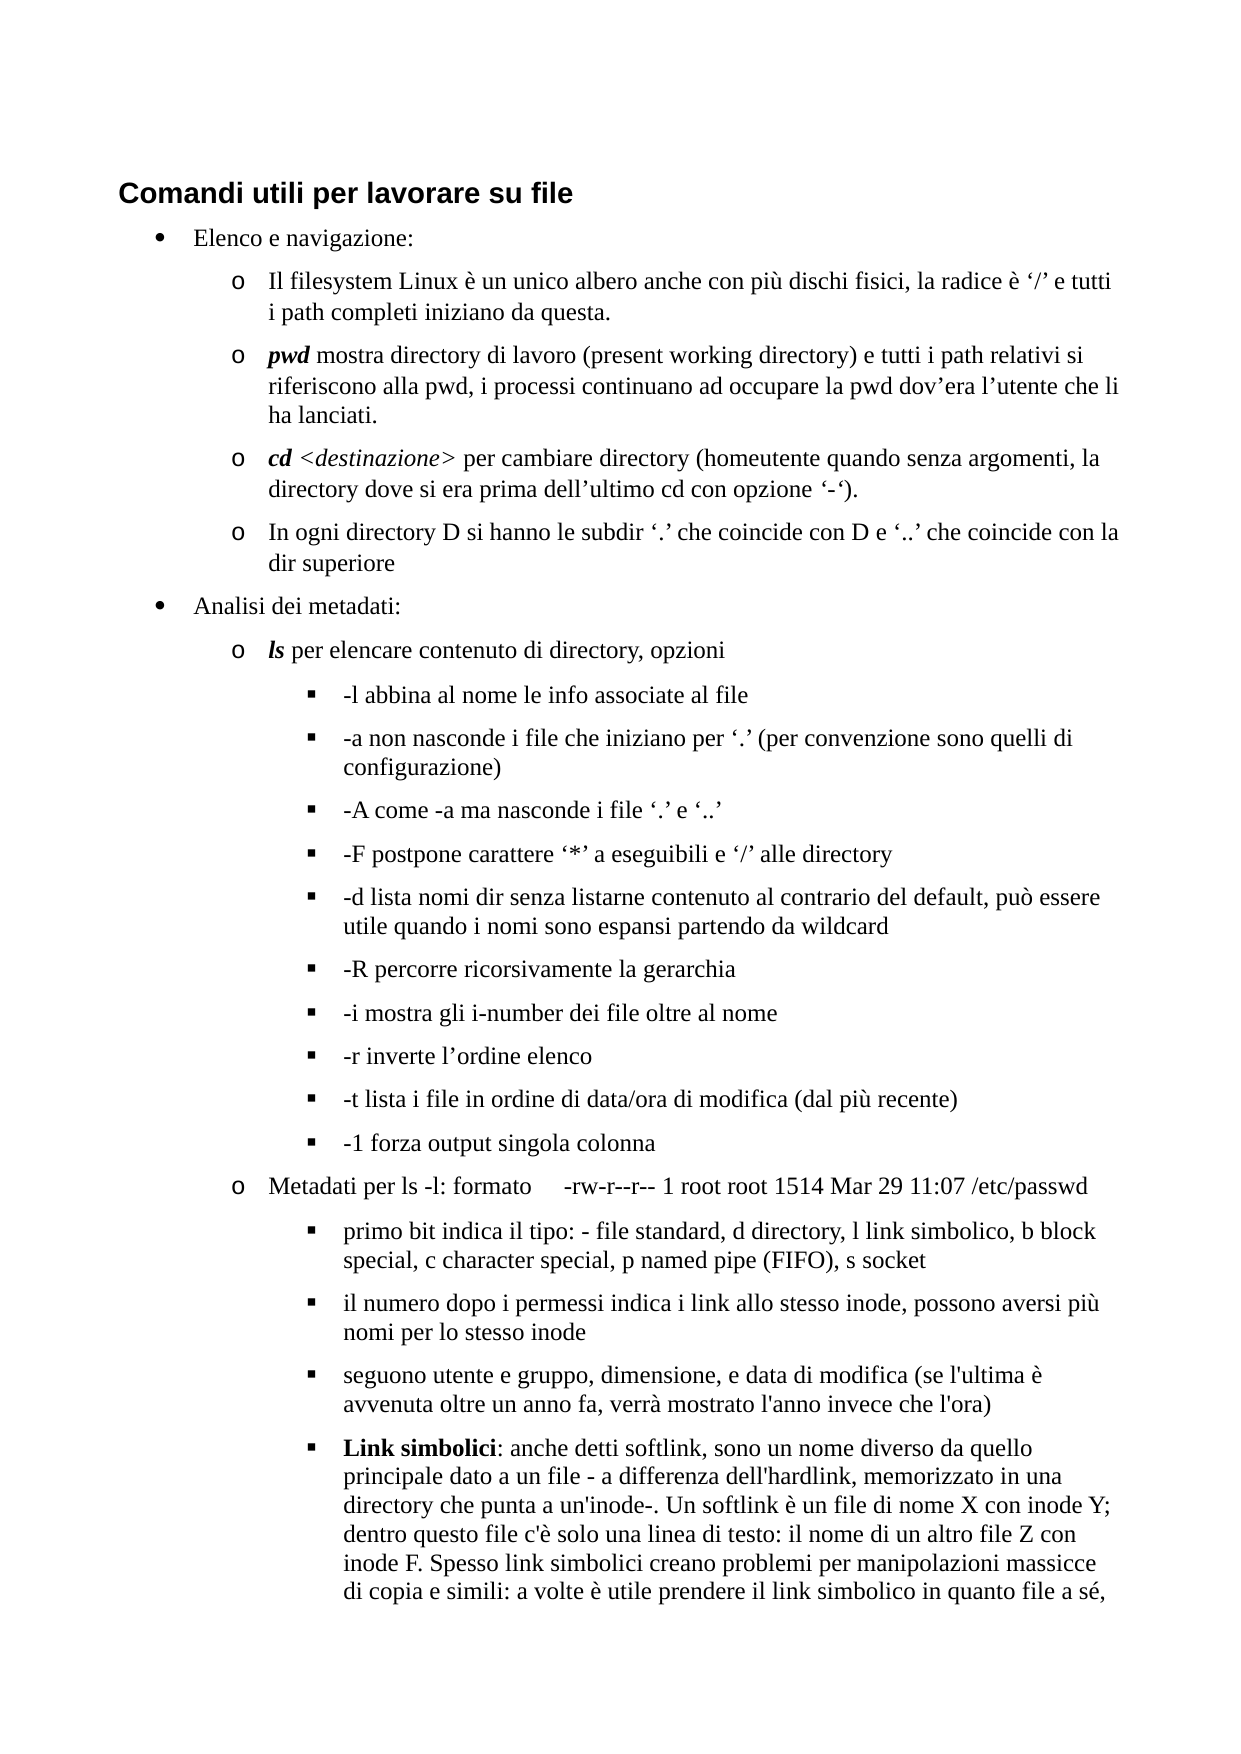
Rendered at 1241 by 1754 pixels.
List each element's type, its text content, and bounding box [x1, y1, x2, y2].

subtitle Comandi utili per lavorare su file [118, 176, 1122, 210]
list il numero dopo i permessi indica i link allo stesso inode, possono aversi più nomi per lo stesso inode [306, 1288, 1122, 1346]
list cd <destinazione> per cambiare directory (homeutente quando senza argomenti, la directory dove si era prima dell’ultimo cd con opzione ‘-‘). [231, 443, 1122, 503]
list Analisi dei metadati: [156, 591, 1122, 620]
list ls per elencare contenuto di directory, opzioni [231, 635, 1122, 666]
list -R percorre ricorsivamente la gerarchia [306, 954, 1122, 983]
list Il filesystem Linux è un unico albero anche con più dischi fisici, la radice è ‘/’ e tutti i path completi iniziano da questa. [231, 266, 1122, 326]
list -a non nasconde i file che iniziano per ‘.’ (per convenzione sono quelli di configurazione) [306, 723, 1122, 781]
list seguono utente e gruppo, dimensione, e data di modifica (se l'ultima è avvenuta oltre un anno fa, verrà mostrato l'anno invece che l'ora) [306, 1361, 1122, 1418]
list pwd mostra directory di lavoro (present working directory) e tutti i path relativi si riferiscono alla pwd, i processi continuano ad occupare la pwd dov’era l’utente che li ha lanciati. [231, 340, 1122, 428]
list Elenco e navigazione: [156, 223, 1122, 251]
list -l abbina al nome le info associate al file [306, 680, 1122, 709]
list -d lista nomi dir senza listarne contenuto al contrario del default, può essere utile quando i nomi sono espansi partendo da wildcard [306, 882, 1122, 940]
list -F postpone carattere ‘*’ a eseguibili e ‘/’ alle directory [306, 839, 1122, 868]
list -t lista i file in ordine di data/ora di modifica (dal più recente) [306, 1084, 1122, 1113]
list -1 forza output singola colonna [306, 1128, 1122, 1156]
list -A come -a ma nasconde i file ‘.’ e ‘..’ [306, 796, 1122, 824]
list Metadati per ls -l: formato -rw-r--r-- 1 root root 1514 Mar 29 11:07 /etc/passwd [231, 1171, 1122, 1202]
list In ogni directory D si hanno le subdir ‘.’ che coincide con D e ‘..’ che coincide con la dir superiore [231, 517, 1122, 577]
list Link simbolici: anche detti softlink, sono un nome diverso da quello principale dato a un file - a differenza dell'hardlink, memorizzato in una directory che punta a un'inode-. Un softlink è un file di nome X con inode Y; dentro questo file c'è solo una linea di testo: il nome di un altro file Z con inode F. Spesso link simbolici creano problemi per manipolazioni massicce di copia e simili: a volte è utile prendere il link simbolico in quanto file a sé, [306, 1433, 1122, 1605]
list -r inverte l’ordine elenco [306, 1041, 1122, 1070]
list -i mostra gli i-number dei file oltre al nome [306, 998, 1122, 1026]
list primo bit indica il tipo: - file standard, d directory, l link simbolico, b block special, c character special, p named pipe (FIFO), s socket [306, 1216, 1122, 1274]
